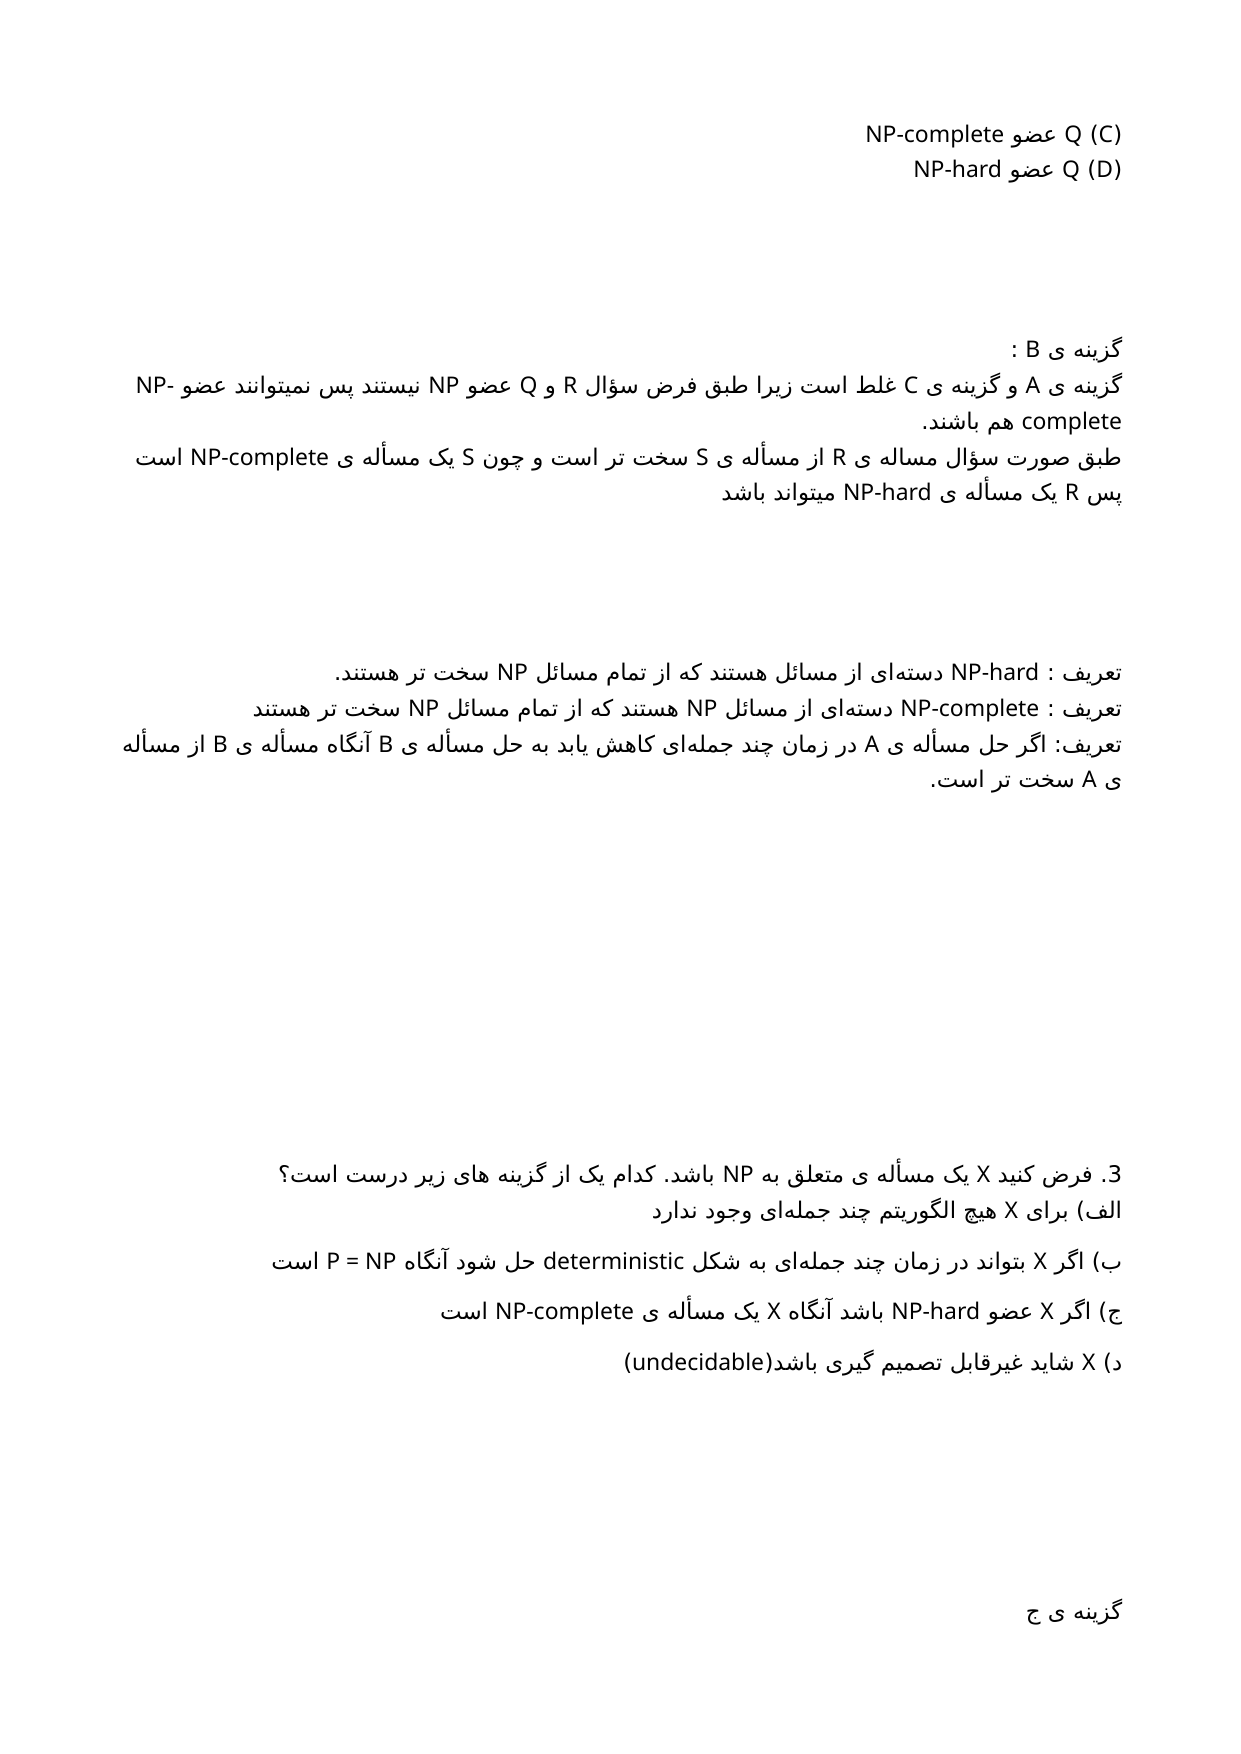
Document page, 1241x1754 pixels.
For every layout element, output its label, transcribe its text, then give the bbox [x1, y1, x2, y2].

text ج) اگر X عضو NP-hard باشد آنگاه X یک مسأله ی NP-complete است [118, 1295, 1122, 1326]
text طبق صورت سؤال مساله ی R از مسأله ی S سخت تر است و چون S یک مسأله ی NP-complete است پس R یک مسأله ی NP-hard میتواند باشد [118, 441, 1122, 507]
text 3. فرض کنید X یک مسأله ی متعلق به NP باشد. کدام یک از گزینه های زیر درست است؟ [118, 1158, 1122, 1189]
text د) X شاید غیرقابل تصمیم گیری باشد(undecidable) [118, 1346, 1122, 1377]
text گزینه ی B : [118, 333, 1122, 364]
text گزینه ی A و گزینه ی C غلط است زیرا طبق فرض سؤال R و Q عضو NP نیستند پس نمیتوانند عضو NP-complete هم باشند. [118, 369, 1122, 436]
text تعریف : NP-complete دسته‌ای از مسائل NP هستند که از تمام مسائل NP سخت تر هستند [118, 692, 1122, 723]
text تعریف: اگر حل مسأله ی A در زمان چند جمله‌ای کاهش یابد به حل مسأله ی B آنگاه مسأله ی B از مسأله ی A سخت تر است. [118, 728, 1122, 794]
text گزینه ی ج [118, 1598, 1122, 1625]
text ب) اگر X بتواند در زمان چند جمله‌ای به شکل deterministic حل شود آنگاه P = NP است [118, 1244, 1122, 1276]
text تعریف : NP-hard دسته‌ای از مسائل هستند که از تمام مسائل NP سخت تر هستند. [118, 656, 1122, 687]
text الف) برای X هیچ الگوریتم چند جمله‌ای وجود ندارد [118, 1194, 1122, 1225]
text (A) R عضو NP-complete (B) R عضو NP-hard (C) Q عضو NP-complete (D) Q عضو NP-hard [118, 118, 1122, 184]
